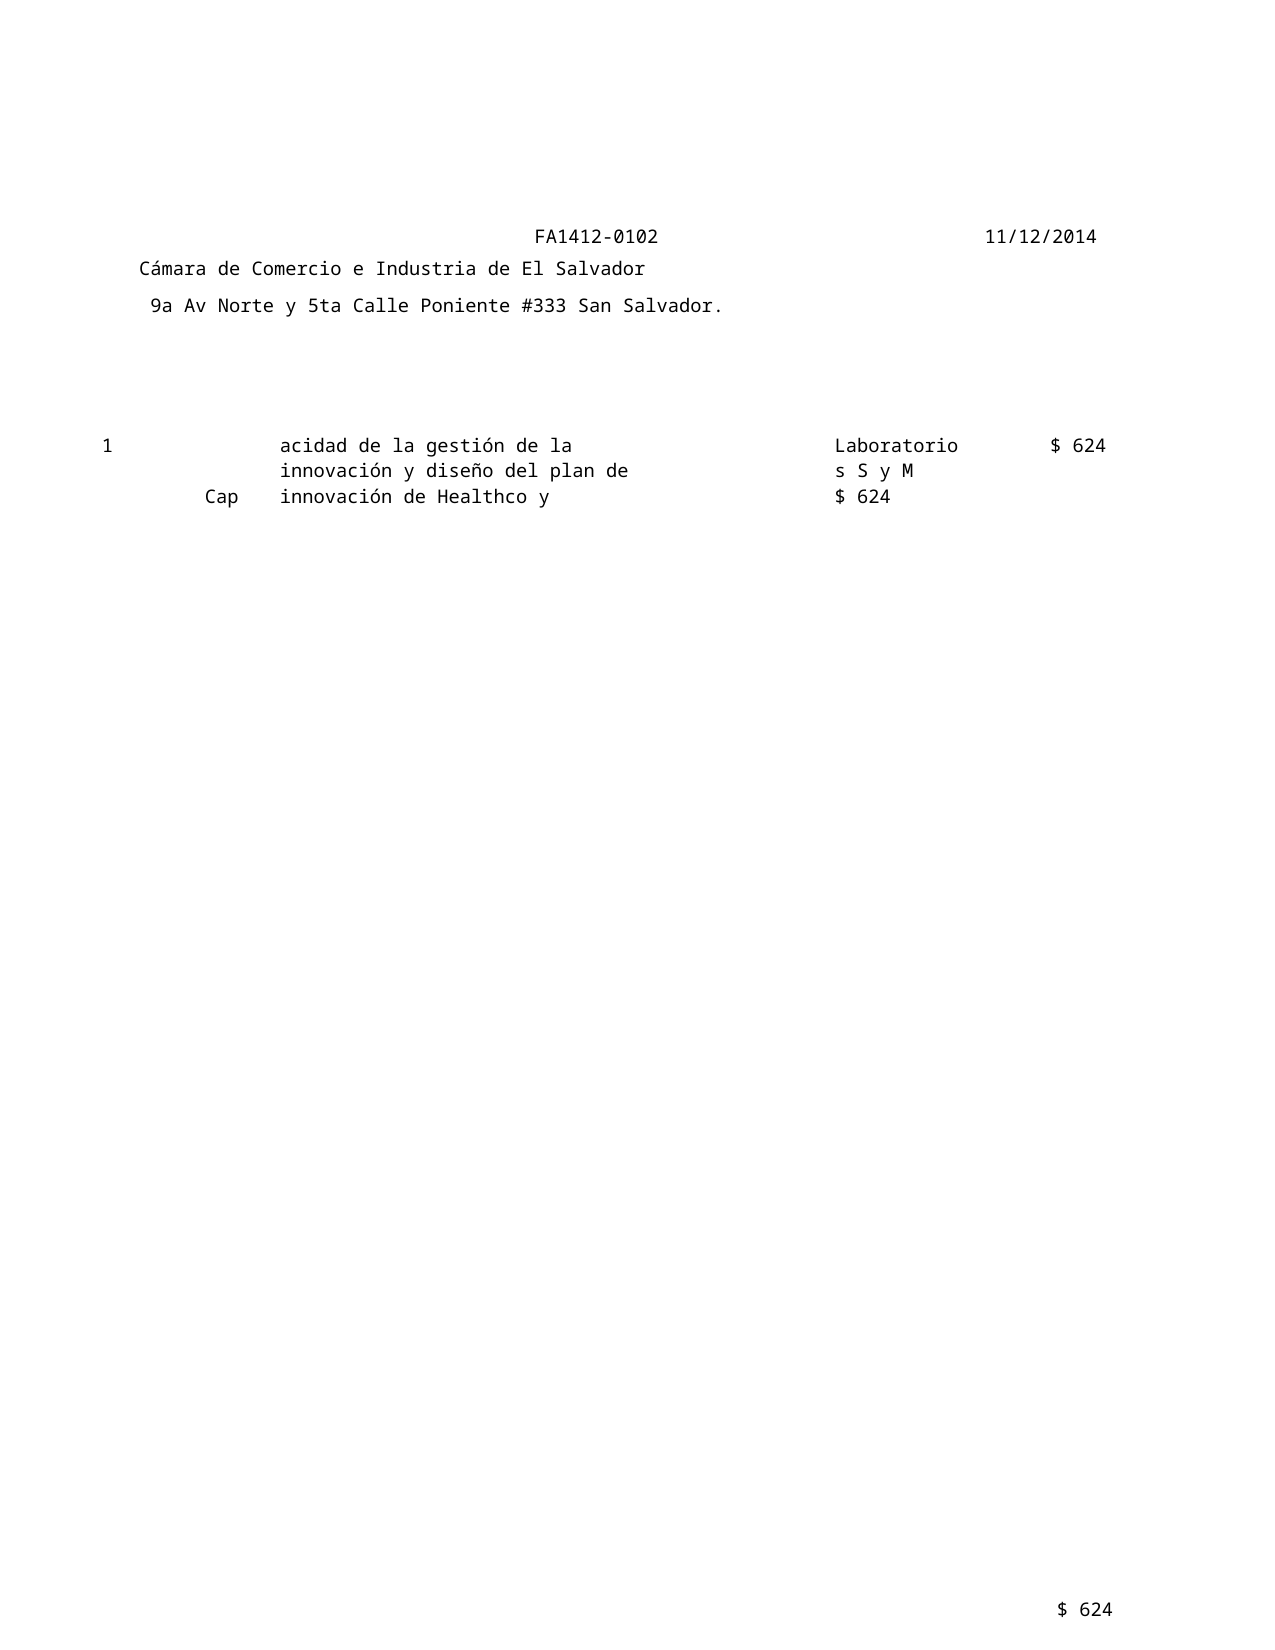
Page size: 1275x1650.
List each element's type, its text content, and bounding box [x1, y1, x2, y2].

text $ 624 [995, 432, 1252, 458]
text $ 624 [118, 1596, 1252, 1621]
text acidad de la gestión de la innovación y diseño del plan de innovación de Healthco y [248, 432, 684, 509]
text FA1412-0102 11/12/2014 [118, 223, 1252, 249]
text 1 Cap [102, 432, 244, 509]
text Cámara de Comercio e Industria de El Salvador [71, 255, 1252, 281]
text Laboratorios S y M $ 624 [745, 432, 967, 509]
text 9a Av Norte y 5ta Calle Poniente #333 San Salvador. [71, 293, 1252, 318]
